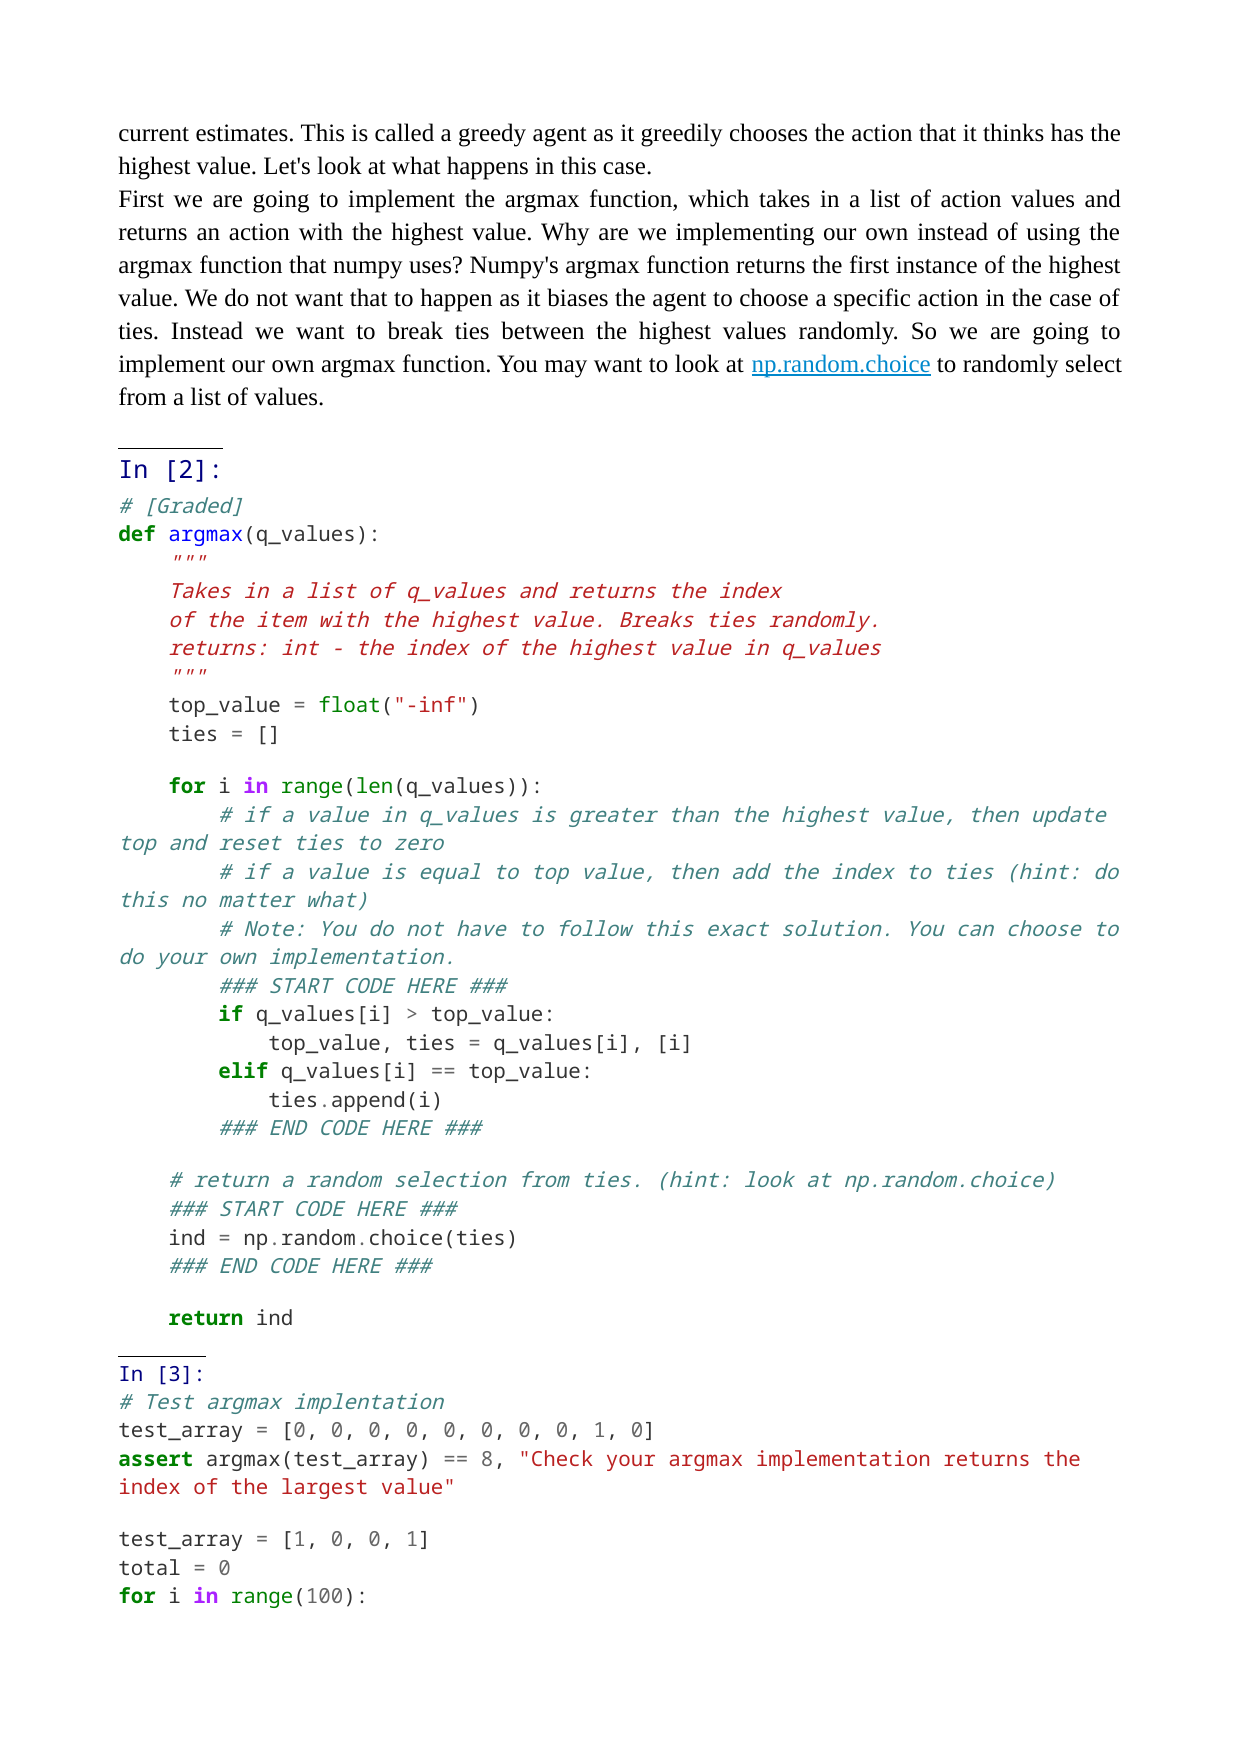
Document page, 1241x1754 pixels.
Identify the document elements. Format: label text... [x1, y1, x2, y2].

text # if a value is equal to top value, then add the index to ties (hint: do this no matter what) [118, 857, 1122, 914]
text In [2]: [118, 448, 1122, 485]
text if q_values[i] > top_value: [118, 999, 1122, 1028]
text def argmax(q_values): [118, 519, 1122, 548]
text elif q_values[i] == top_value: [118, 1056, 1122, 1085]
text returns: int - the index of the highest value in q_values [118, 633, 1122, 662]
text test_array = [0, 0, 0, 0, 0, 0, 0, 0, 1, 0] [118, 1416, 1122, 1444]
text First we are going to implement the argmax function, which takes in a list of action values and returns an action with the highest value. Why are we implementing our own instead of using the argmax function that numpy uses? Numpy's argmax function returns the first instance of the highest value. We do not want that to happen as it biases the agent to choose a specific action in the case of ties. Instead we want to break ties between the highest values randomly. So we are going to implement our own argmax function. You may want to look at np.random.choice to randomly select from a list of values. [118, 184, 1122, 411]
text for i in range(len(q_values)): [118, 771, 1122, 800]
text """ [118, 548, 1122, 576]
text # Note: You do not have to follow this exact solution. You can choose to do your own implementation. [118, 914, 1122, 971]
text ### START CODE HERE ### [118, 1194, 1122, 1223]
text of the item with the highest value. Breaks ties randomly. [118, 605, 1122, 633]
text ### END CODE HERE ### [118, 1251, 1122, 1280]
text current estimates. This is called a greedy agent as it greedily chooses the action that it thinks has the highest value. Let's look at what happens in this case. [118, 118, 1122, 180]
text top_value, ties = q_values[i], [i] [118, 1028, 1122, 1056]
text top_value = float("-inf") [118, 691, 1122, 719]
text """ [118, 662, 1122, 691]
text assert argmax(test_array) == 8, "Check your argmax implementation returns the index of the largest value" [118, 1444, 1122, 1501]
text ties = [] [118, 719, 1122, 748]
text ### START CODE HERE ### [118, 971, 1122, 999]
text Takes in a list of q_values and returns the index [118, 576, 1122, 605]
text ind = np.random.choice(ties) [118, 1223, 1122, 1251]
text for i in range(100): [118, 1581, 1122, 1610]
text return ind [118, 1303, 1122, 1332]
text test_array = [1, 0, 0, 1] [118, 1524, 1122, 1553]
text # Test argmax implentation [118, 1387, 1122, 1416]
text # if a value in q_values is greater than the highest value, then update top and reset ties to zero [118, 800, 1122, 857]
text # return a random selection from ties. (hint: look at np.random.choice) [118, 1166, 1122, 1194]
text In [3]: [118, 1356, 1122, 1387]
text ### END CODE HERE ### [118, 1113, 1122, 1142]
text total = 0 [118, 1553, 1122, 1581]
text # [Graded] [118, 491, 1122, 519]
text ties.append(i) [118, 1085, 1122, 1113]
